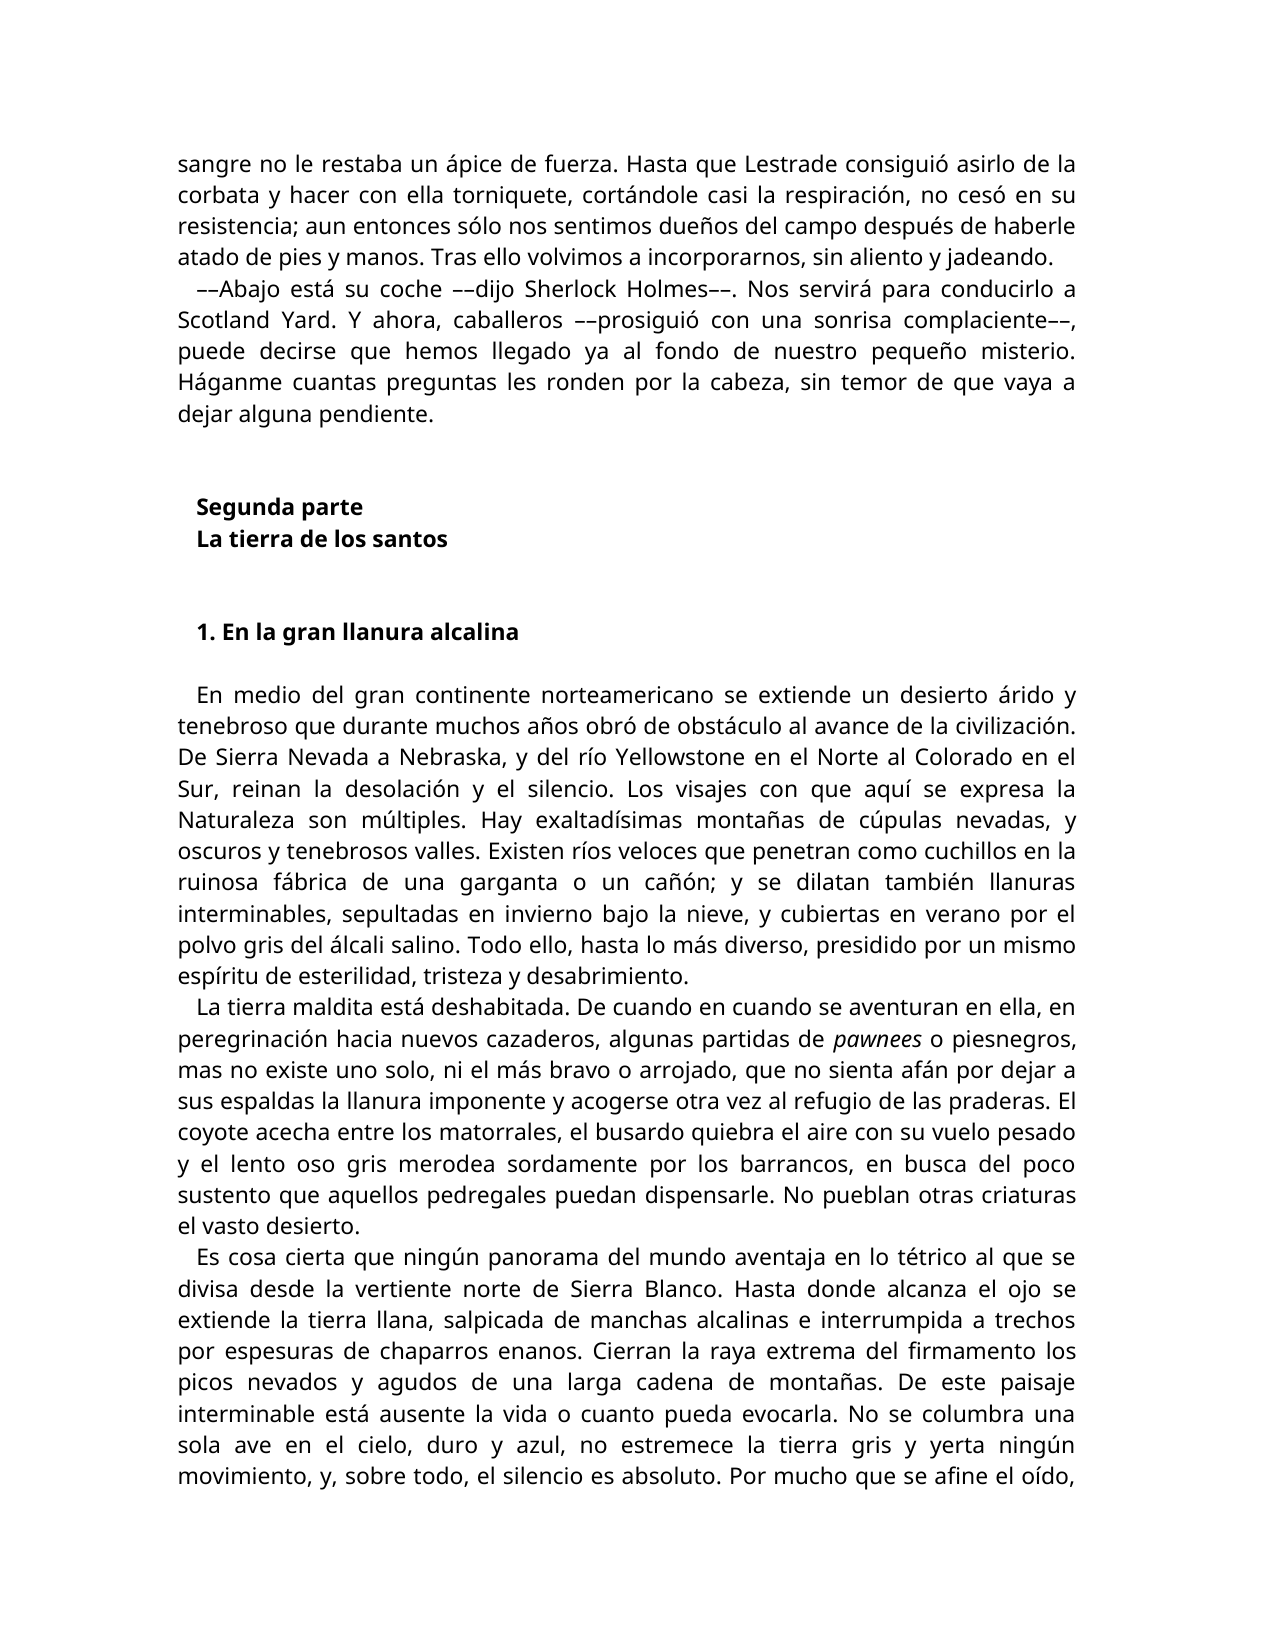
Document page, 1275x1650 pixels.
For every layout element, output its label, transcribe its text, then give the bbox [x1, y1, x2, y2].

subtitle La tierra maldita está deshabitada. De cuando en cuando se aventuran en ella, en peregrinación hacia nuevos cazaderos, algunas partidas de pawnees o piesnegros, mas no existe uno solo, ni el más bravo o arrojado, que no sienta afán por dejar a sus espaldas la llanura imponente y acogerse otra vez al refugio de las praderas. El coyote acecha entre los matorrales, el busardo quiebra el aire con su vuelo pesado y el lento oso gris merodea sordamente por los barrancos, en busca del poco sustento que aquellos pedregales puedan dispensarle. No pueblan otras criaturas el vasto desierto. [177, 991, 1077, 1241]
subtitle En medio del gran continente norteamericano se extiende un desierto árido y tenebroso que durante muchos años obró de obstáculo al avance de la civilización. De Sierra Nevada a Nebraska, y del río Yellowstone en el Norte al Colorado en el Sur, reinan la desolación y el silencio. Los visajes con que aquí se expresa la Naturaleza son múltiples. Hay exaltadísimas montañas de cúpulas nevadas, y oscuros y tenebrosos valles. Existen ríos veloces que penetran como cuchillos en la ruinosa fábrica de una garganta o un cañón; y se dilatan también llanuras interminables, sepultadas en invierno bajo la nieve, y cubiertas en verano por el polvo gris del álcali salino. Todo ello, hasta lo más diverso, presidido por un mismo espíritu de esterilidad, tristeza y desabrimiento. [177, 679, 1077, 991]
subtitle sangre no le restaba un ápice de fuerza. Hasta que Lestrade consiguió asirlo de la corbata y hacer con ella torniquete, cortándole casi la respiración, no cesó en su resistencia; aun entonces sólo nos sentimos dueños del campo después de haberle atado de pies y manos. Tras ello volvimos a incorporarnos, sin aliento y jadeando. [177, 148, 1077, 273]
subtitle Es cosa cierta que ningún panorama del mundo aventaja en lo tétrico al que se divisa desde la vertiente norte de Sierra Blanco. Hasta donde alcanza el ojo se extiende la tierra llana, salpicada de manchas alcalinas e interrumpida a trechos por espesuras de chaparros enanos. Cierran la raya extrema del firmamento los picos nevados y agudos de una larga cadena de montañas. De este paisaje interminable está ausente la vida o cuanto pueda evocarla. No se columbra una sola ave en el cielo, duro y azul, no estremece la tierra gris y yerta ningún movimiento, y, sobre todo, el silencio es absoluto. Por mucho que se afine el oído, [177, 1241, 1077, 1491]
subtitle Segunda parte [177, 491, 1077, 523]
subtitle 1. En la gran llanura alcalina [177, 616, 1077, 648]
subtitle ––Abajo está su coche ––dijo Sherlock Holmes––. Nos servirá para conducirlo a Scotland Yard. Y ahora, caballeros ––prosiguió con una sonrisa complaciente––, puede decirse que hemos llegado ya al fondo de nuestro pequeño misterio. Háganme cuantas preguntas les ronden por la cabeza, sin temor de que vaya a dejar alguna pendiente. [177, 273, 1077, 429]
subtitle La tierra de los santos [177, 523, 1077, 554]
